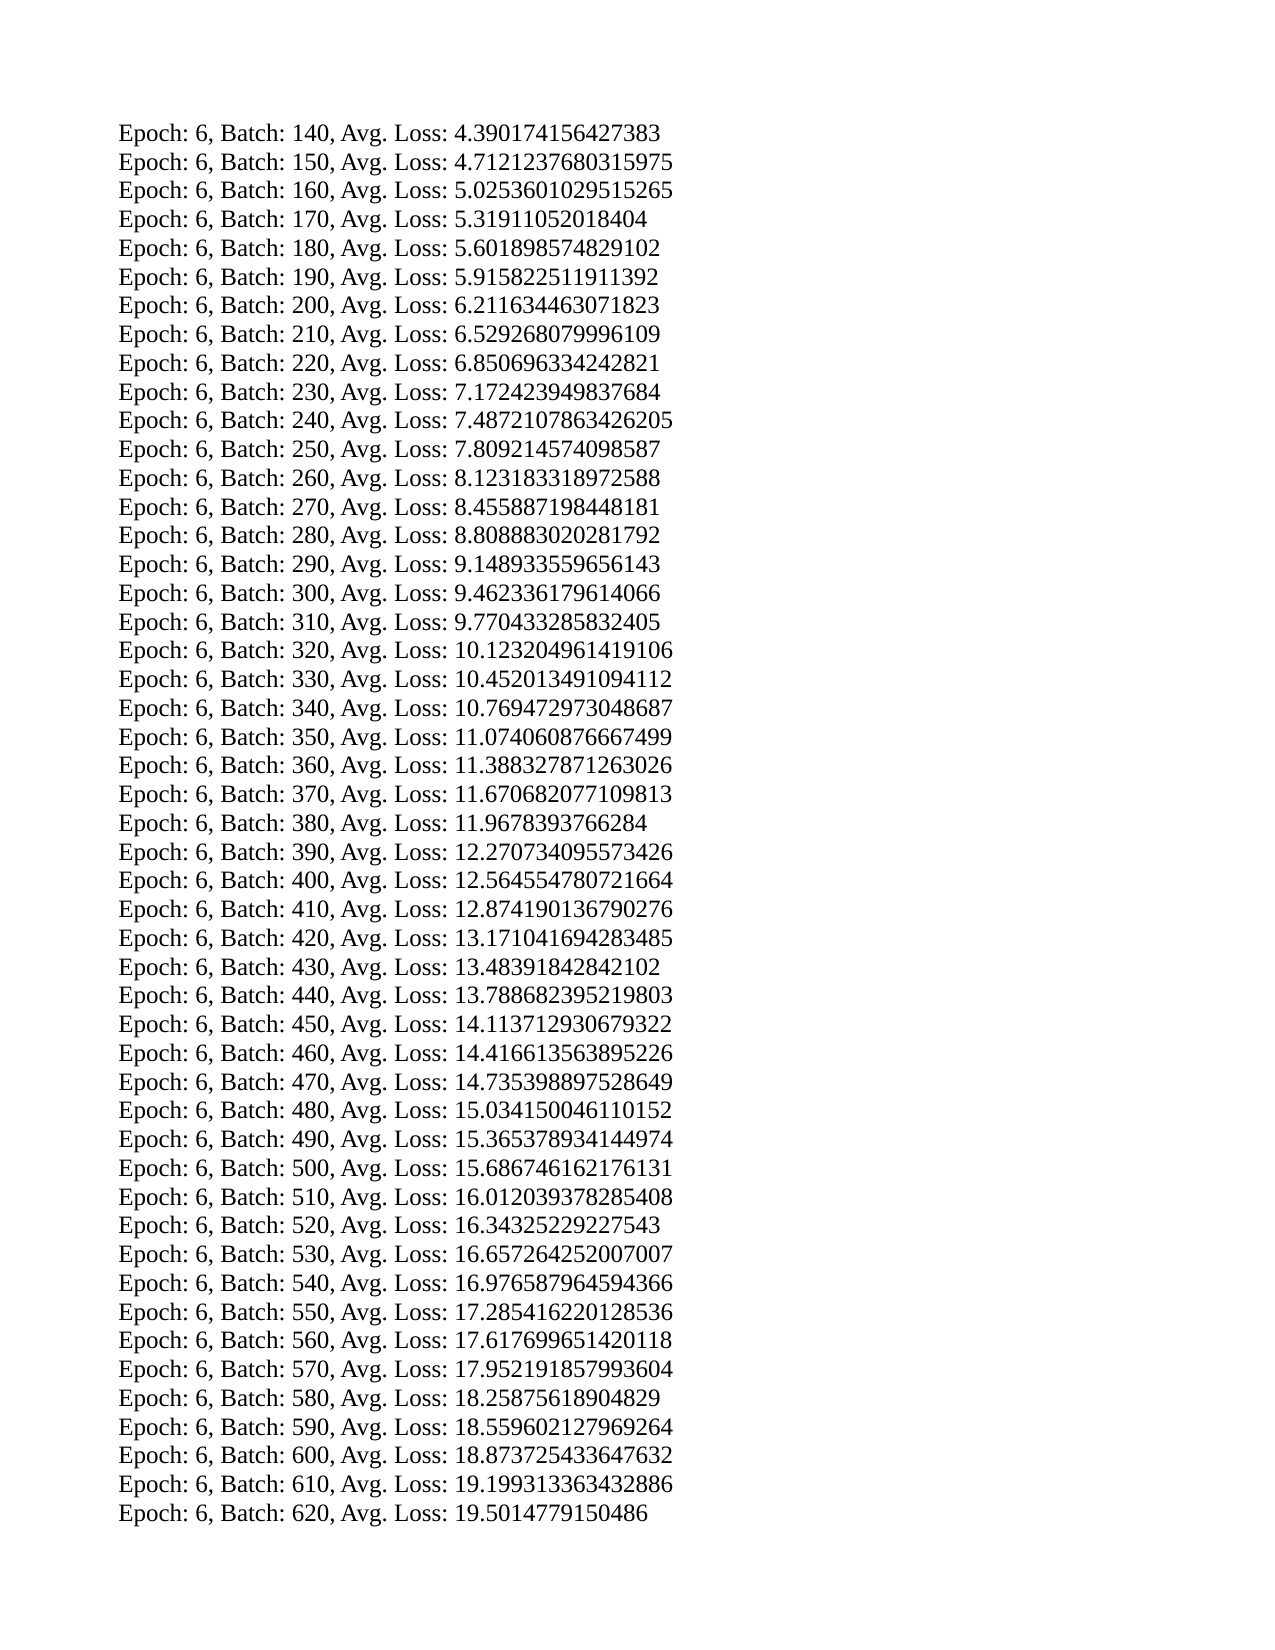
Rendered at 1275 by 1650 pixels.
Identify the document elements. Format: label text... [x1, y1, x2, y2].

text Epoch: 6, Batch: 480, Avg. Loss: 15.034150046110152 [118, 1096, 1157, 1124]
text Epoch: 6, Batch: 230, Avg. Loss: 7.172423949837684 [118, 377, 1157, 406]
text Epoch: 6, Batch: 430, Avg. Loss: 13.48391842842102 [118, 952, 1157, 981]
text Epoch: 6, Batch: 160, Avg. Loss: 5.0253601029515265 [118, 176, 1157, 204]
text Epoch: 6, Batch: 360, Avg. Loss: 11.388327871263026 [118, 751, 1157, 779]
text Epoch: 6, Batch: 610, Avg. Loss: 19.199313363432886 [118, 1469, 1157, 1498]
text Epoch: 6, Batch: 400, Avg. Loss: 12.564554780721664 [118, 866, 1157, 894]
text Epoch: 6, Batch: 140, Avg. Loss: 4.390174156427383 [118, 118, 1157, 147]
text Epoch: 6, Batch: 550, Avg. Loss: 17.285416220128536 [118, 1297, 1157, 1326]
text Epoch: 6, Batch: 370, Avg. Loss: 11.670682077109813 [118, 779, 1157, 808]
text Epoch: 6, Batch: 440, Avg. Loss: 13.788682395219803 [118, 981, 1157, 1009]
text Epoch: 6, Batch: 410, Avg. Loss: 12.874190136790276 [118, 894, 1157, 923]
text Epoch: 6, Batch: 420, Avg. Loss: 13.171041694283485 [118, 923, 1157, 952]
text Epoch: 6, Batch: 560, Avg. Loss: 17.617699651420118 [118, 1326, 1157, 1354]
text Epoch: 6, Batch: 240, Avg. Loss: 7.4872107863426205 [118, 406, 1157, 434]
text Epoch: 6, Batch: 280, Avg. Loss: 8.808883020281792 [118, 521, 1157, 549]
text Epoch: 6, Batch: 210, Avg. Loss: 6.529268079996109 [118, 319, 1157, 348]
text Epoch: 6, Batch: 390, Avg. Loss: 12.270734095573426 [118, 837, 1157, 866]
text Epoch: 6, Batch: 590, Avg. Loss: 18.559602127969264 [118, 1412, 1157, 1441]
text Epoch: 6, Batch: 460, Avg. Loss: 14.416613563895226 [118, 1038, 1157, 1067]
text Epoch: 6, Batch: 300, Avg. Loss: 9.462336179614066 [118, 578, 1157, 607]
text Epoch: 6, Batch: 260, Avg. Loss: 8.123183318972588 [118, 463, 1157, 492]
text Epoch: 6, Batch: 290, Avg. Loss: 9.148933559656143 [118, 549, 1157, 578]
text Epoch: 6, Batch: 620, Avg. Loss: 19.5014779150486 [118, 1498, 1157, 1527]
text Epoch: 6, Batch: 320, Avg. Loss: 10.123204961419106 [118, 636, 1157, 664]
text Epoch: 6, Batch: 170, Avg. Loss: 5.31911052018404 [118, 204, 1157, 233]
text Epoch: 6, Batch: 490, Avg. Loss: 15.365378934144974 [118, 1124, 1157, 1153]
text Epoch: 6, Batch: 190, Avg. Loss: 5.915822511911392 [118, 262, 1157, 291]
text Epoch: 6, Batch: 340, Avg. Loss: 10.769472973048687 [118, 693, 1157, 722]
text Epoch: 6, Batch: 180, Avg. Loss: 5.601898574829102 [118, 233, 1157, 262]
text Epoch: 6, Batch: 470, Avg. Loss: 14.735398897528649 [118, 1067, 1157, 1096]
text Epoch: 6, Batch: 510, Avg. Loss: 16.012039378285408 [118, 1182, 1157, 1211]
text Epoch: 6, Batch: 250, Avg. Loss: 7.809214574098587 [118, 434, 1157, 463]
text Epoch: 6, Batch: 200, Avg. Loss: 6.211634463071823 [118, 291, 1157, 319]
text Epoch: 6, Batch: 330, Avg. Loss: 10.452013491094112 [118, 664, 1157, 693]
text Epoch: 6, Batch: 350, Avg. Loss: 11.074060876667499 [118, 722, 1157, 751]
text Epoch: 6, Batch: 600, Avg. Loss: 18.873725433647632 [118, 1441, 1157, 1469]
text Epoch: 6, Batch: 570, Avg. Loss: 17.952191857993604 [118, 1354, 1157, 1383]
text Epoch: 6, Batch: 540, Avg. Loss: 16.976587964594366 [118, 1268, 1157, 1297]
text Epoch: 6, Batch: 580, Avg. Loss: 18.25875618904829 [118, 1383, 1157, 1412]
text Epoch: 6, Batch: 380, Avg. Loss: 11.9678393766284 [118, 808, 1157, 837]
text Epoch: 6, Batch: 270, Avg. Loss: 8.455887198448181 [118, 492, 1157, 521]
text Epoch: 6, Batch: 450, Avg. Loss: 14.113712930679322 [118, 1009, 1157, 1038]
text Epoch: 6, Batch: 520, Avg. Loss: 16.34325229227543 [118, 1211, 1157, 1239]
text Epoch: 6, Batch: 150, Avg. Loss: 4.7121237680315975 [118, 147, 1157, 176]
text Epoch: 6, Batch: 220, Avg. Loss: 6.850696334242821 [118, 348, 1157, 377]
text Epoch: 6, Batch: 530, Avg. Loss: 16.657264252007007 [118, 1239, 1157, 1268]
text Epoch: 6, Batch: 310, Avg. Loss: 9.770433285832405 [118, 607, 1157, 636]
text Epoch: 6, Batch: 500, Avg. Loss: 15.686746162176131 [118, 1153, 1157, 1182]
